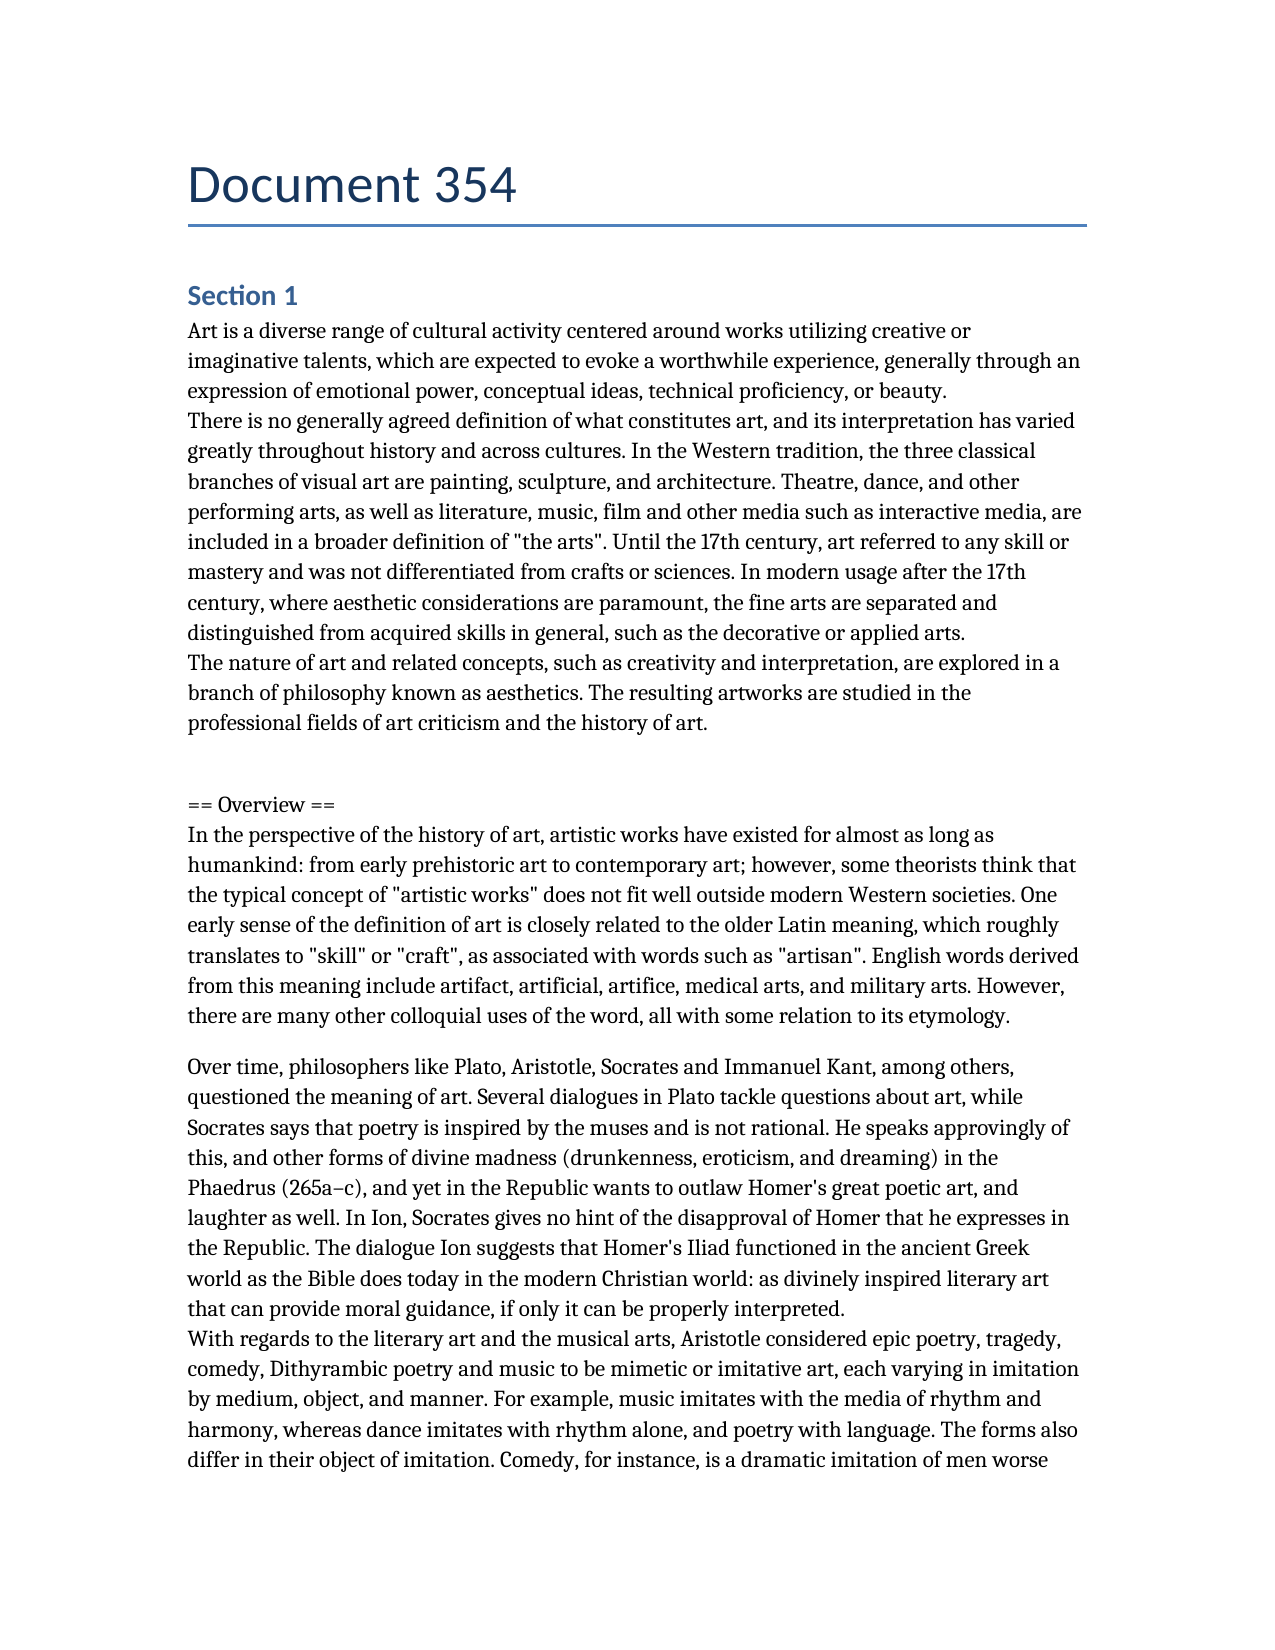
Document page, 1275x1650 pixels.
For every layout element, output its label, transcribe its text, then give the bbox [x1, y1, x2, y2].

text Art is a diverse range of cultural activity centered around works utilizing creative or imaginative talents, which are expected to evoke a worthwhile experience, generally through an expression of emotional power, conceptual ideas, technical proficiency, or beauty. There is no generally agreed definition of what constitutes art, and its interpretation has varied greatly throughout history and across cultures. In the Western tradition, the three classical branches of visual art are painting, sculpture, and architecture. Theatre, dance, and other performing arts, as well as literature, music, film and other media such as interactive media, are included in a broader definition of "the arts". Until the 17th century, art referred to any skill or mastery and was not differentiated from crafts or sciences. In modern usage after the 17th century, where aesthetic considerations are paramount, the fine arts are separated and distinguished from acquired skills in general, such as the decorative or applied arts. The nature of art and related concepts, such as creativity and interpretation, are explored in a branch of philosophy known as aesthetics. The resulting artworks are studied in the professional fields of art criticism and the history of art. [187, 317, 1087, 737]
subtitle Section 1 [187, 277, 1087, 312]
title Document 354 [187, 150, 1087, 227]
text Over time, philosophers like Plato, Aristotle, Socrates and Immanuel Kant, among others, questioned the meaning of art. Several dialogues in Plato tackle questions about art, while Socrates says that poetry is inspired by the muses and is not rational. He speaks approvingly of this, and other forms of divine madness (drunkenness, eroticism, and dreaming) in the Phaedrus (265a–c), and yet in the Republic wants to outlaw Homer's great poetic art, and laughter as well. In Ion, Socrates gives no hint of the disapproval of Homer that he expresses in the Republic. The dialogue Ion suggests that Homer's Iliad functioned in the ancient Greek world as the Bible does today in the modern Christian world: as divinely inspired literary art that can provide moral guidance, if only it can be properly interpreted. With regards to the literary art and the musical arts, Aristotle considered epic poetry, tragedy, comedy, Dithyrambic poetry and music to be mimetic or imitative art, each varying in imitation by medium, object, and manner. For example, music imitates with the media of rhythm and harmony, whereas dance imitates with rhythm alone, and poetry with language. The forms also differ in their object of imitation. Comedy, for instance, is a dramatic imitation of men worse [187, 1054, 1087, 1473]
text == Overview == In the perspective of the history of art, artistic works have existed for almost as long as humankind: from early prehistoric art to contemporary art; however, some theorists think that the typical concept of "artistic works" does not fit well outside modern Western societies. One early sense of the definition of art is closely related to the older Latin meaning, which roughly translates to "skill" or "craft", as associated with words such as "artisan". English words derived from this meaning include artifact, artificial, artifice, medical arts, and military arts. However, there are many other colloquial uses of the word, all with some relation to its etymology. [187, 761, 1087, 1029]
